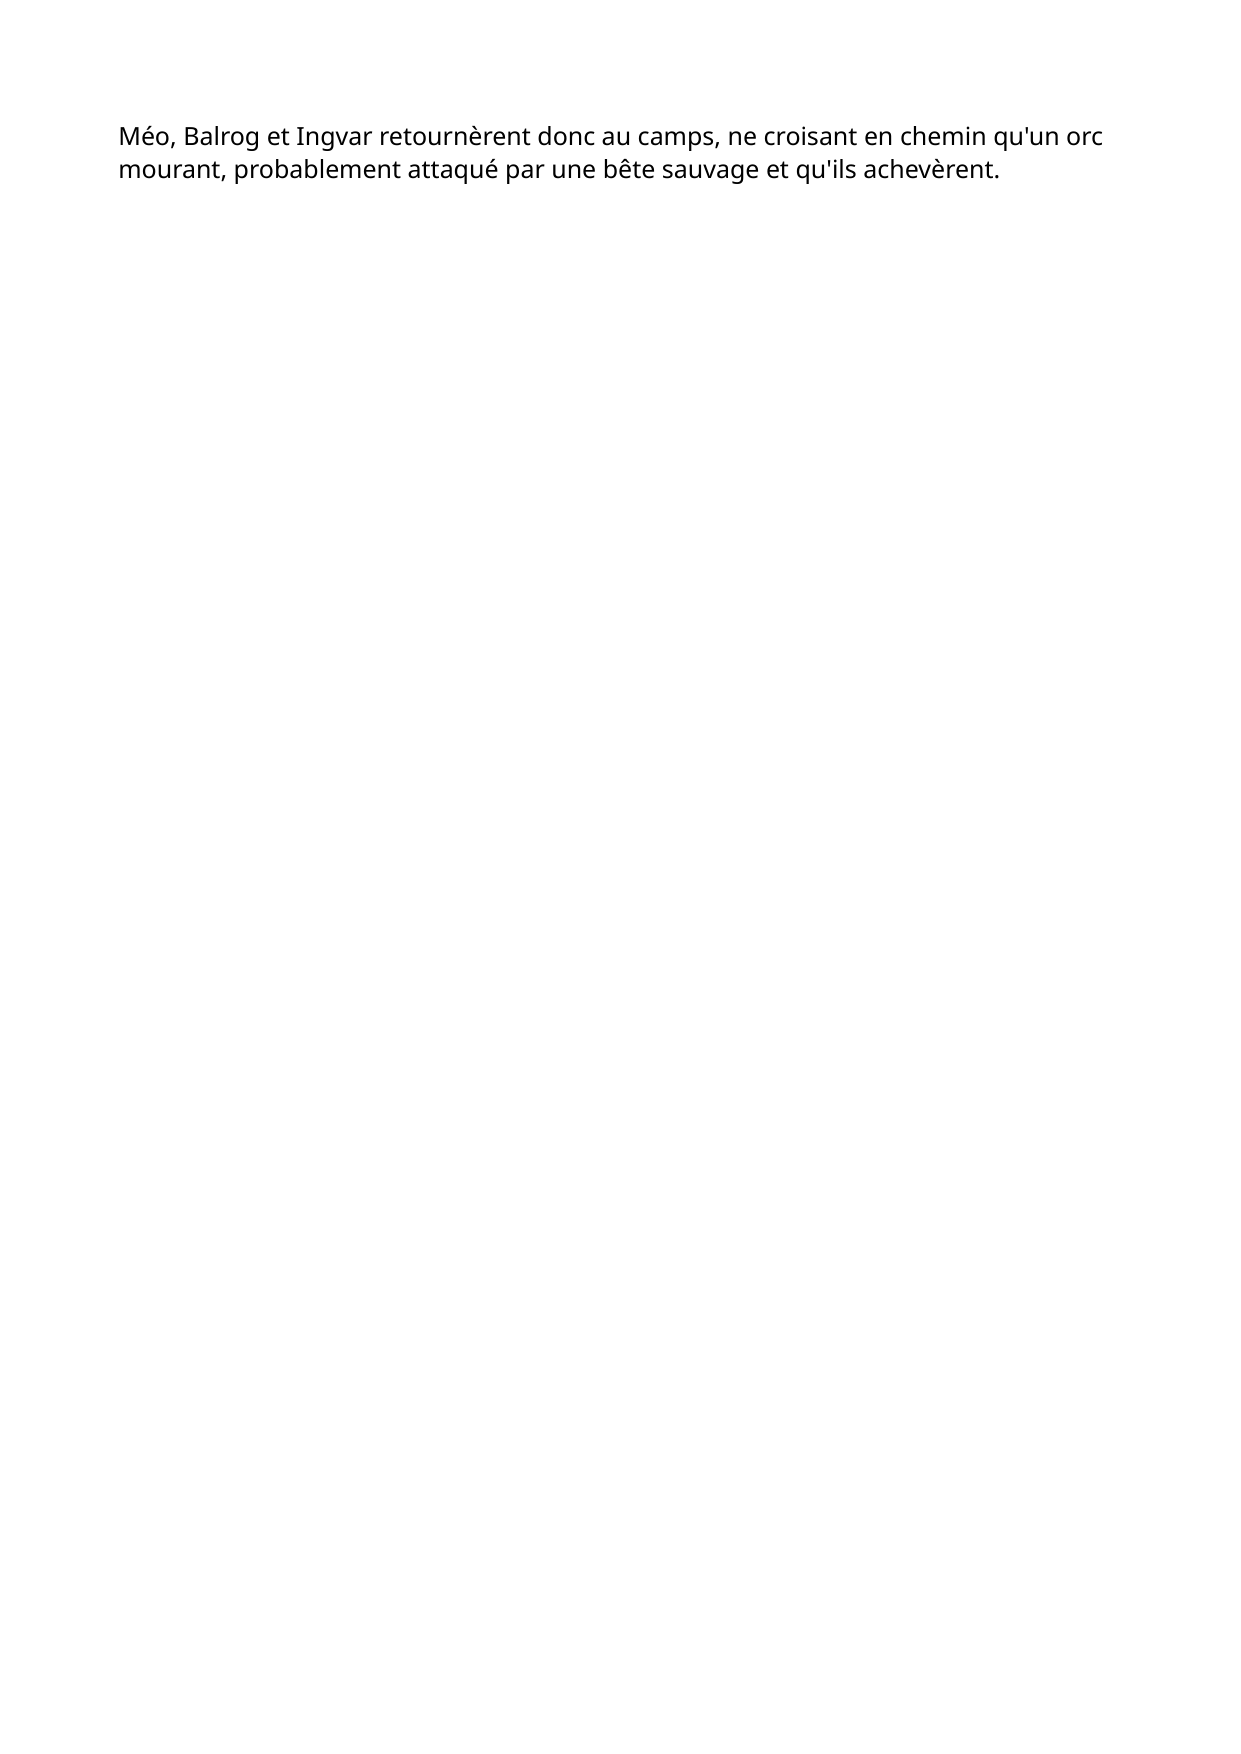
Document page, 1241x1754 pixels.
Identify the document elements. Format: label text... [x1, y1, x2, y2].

text Méo, Balrog et Ingvar retournèrent donc au camps, ne croisant en chemin qu'un orc mourant, probablement attaqué par une bête sauvage et qu'ils achevèrent. [118, 118, 1122, 186]
